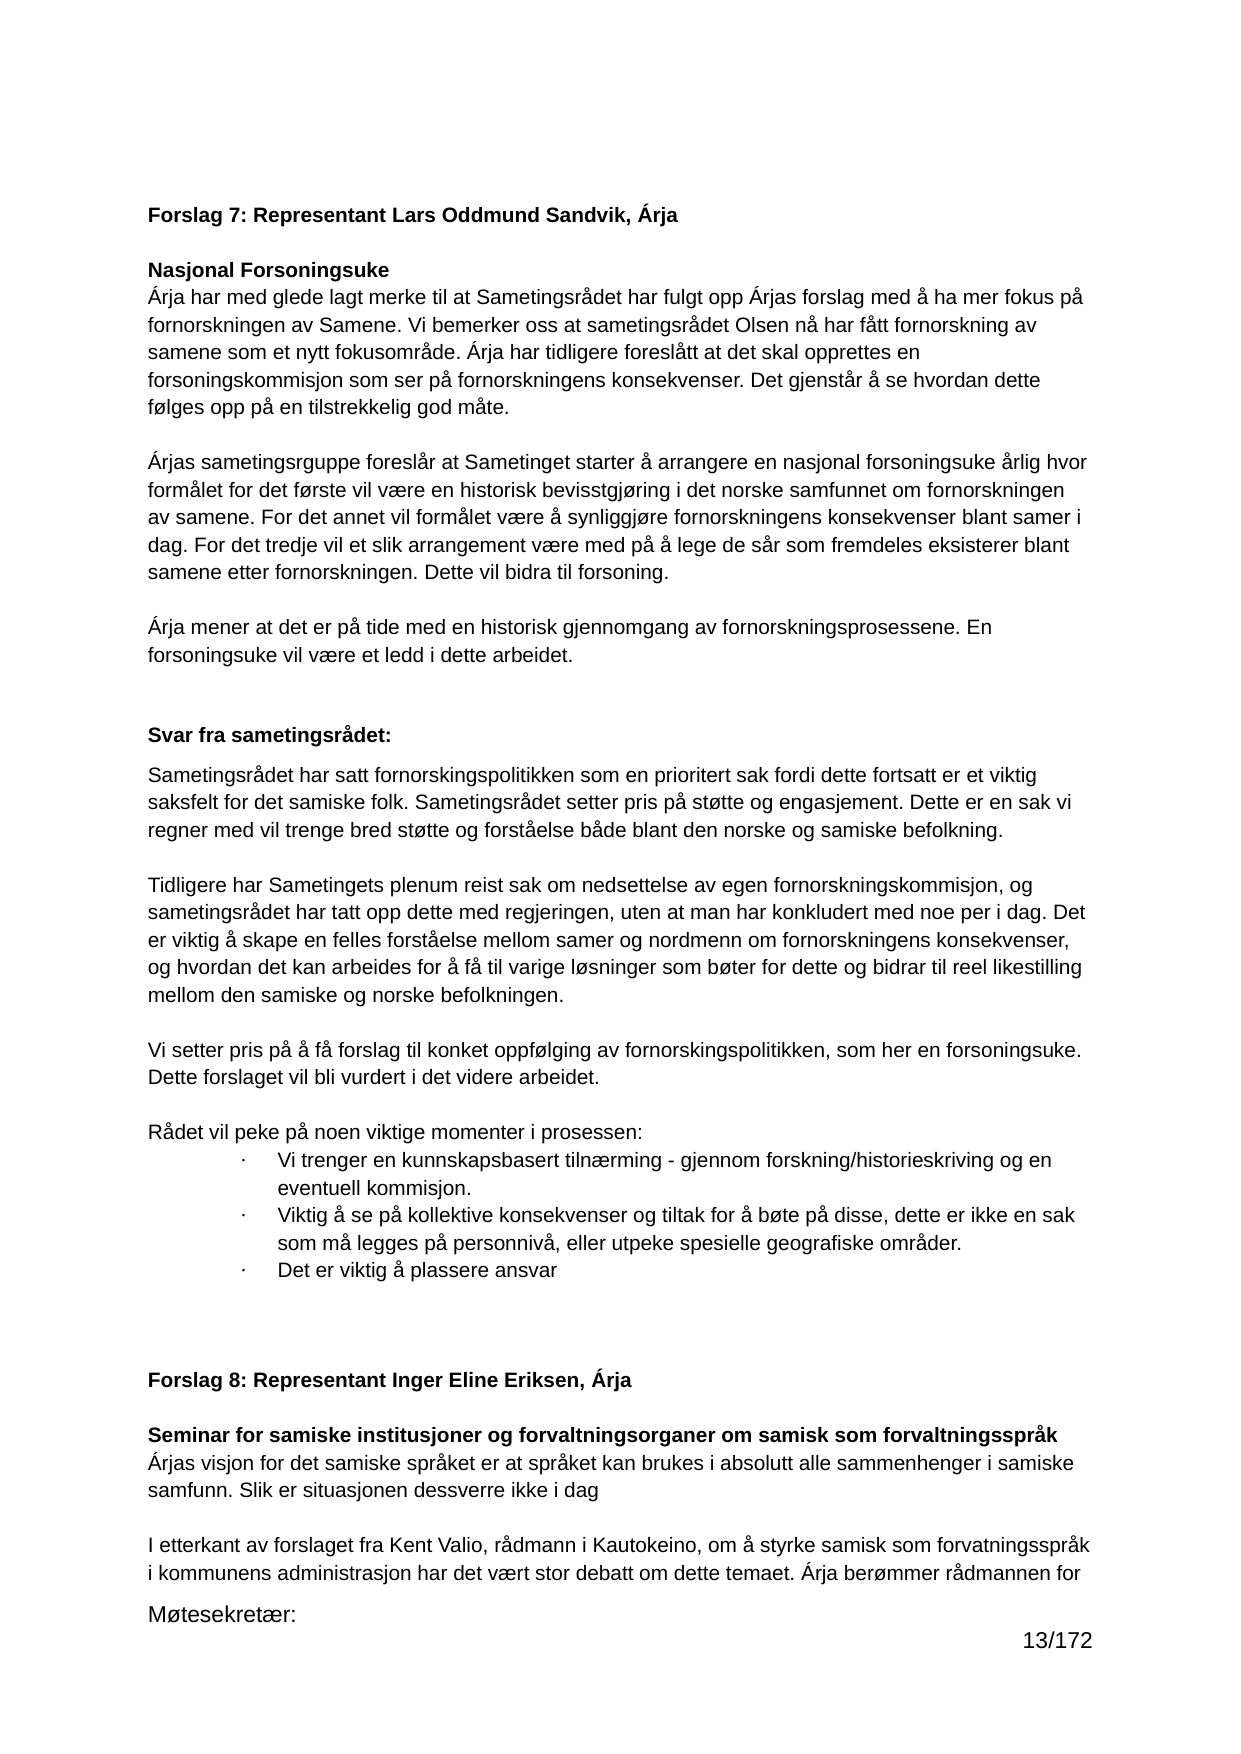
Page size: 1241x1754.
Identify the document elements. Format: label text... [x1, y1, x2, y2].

table_header Fremlegg av saken påbegynt 02.03.16 kl. 09.20, debatten av saken påbegynt kl. 17.10 Forslag 1: Representant Hartivk Hansen, Árja Forslag 2: Representant Nora Marie Bransfjell, NSR Forslag 3: Representant Vibeke Larsen, Ap Forslag 4: Representant Tor Gunnar Nystad, NSR Forslag 5: Representant Piera Heaika Muotka, NSR Forslag 6: Representant Sandra MárjáWest, NSR Forslag 7: Representant Lars Oddmund Sandvik, Árja Forslag 8: Representant Inger Eline Eriksen, Árja Forslag 1: Representant Hartivk Hansen, Árja FORSLAGET TIL AVTALE OM NYE FISKEREGLER FOR TANAVASSDRAGET MELLOM NORGE OG FINLAND Flere lokale fiskeforeninger på Finsk og Norsk side er sterkt bekymret til de nye laksefiskereglene som Norge og Finland har blitt enige om på regjeringsnivå. Hvis disse reglene blir de nye gjeldende reglene fra sommeren 2017, så vil dette ha store konsekvenser for det tradisjonelle fisket. Forslaget fra de her to regjeringene vil medføre at de tradisjonelle samiske fiskerettighetshaverne nærmest blir kastet på land. Dette berører hele Tanavassdragets mattradisjon og garnfiskets kulturtradisjon og også hele Tanadalens lokale stang- og dorgefiskere. De her to statenes sentrale myndigheter tar ikke hensyn til den tradisjonelle kunnskapen og kompetansen som Tanadalens beboere og fiskere har spesielt til det som går på villaksebestandens situasjon i vassdraget. Det ikke er et reelt behov for disse begrensningene som disse to statenes statssekretærer har blitt enige om. Det er verdt å merke seg at det tradisjonelle garnfisket i Tanavassdraget har hatt en naturlig nedgang på nesten 70% siden 1994. (Disse tallene er bekreftet av TF sommeren 2015). Det er ikke nødvendig å ytterligere redusere det tradisjonelle garnfisket ved lover og forbud. Det blir færre og færre av de eldre som innehar kunnskap om denne type fiske, og de fleste unge fiskere innehar ikke denne kompetansen. Det omfattende turistfisket på finsk side har økt kraftig fra år til år til et helt uakseptabelt nivå og lokale stangfiskere og lokale roere blir fortrengt fra sine fiskeplasser på grunn av dette. Lokale fiskere forteller og at antallet vinterstøinger har økt kraftig de siste 5-6 årene som da bekrefter at det er en naturlig og god gytesituasjon i vassdraget. Forskere har ikke kunnet påvise at laksebestanden i vassdraget er alvorlig truet. I og med at det tradisjonelle garnfisket har hatt en naturlig nedgang på 70%, så bør alle forstå at fangststatistikkene også dermed blir lavere og lavere. Det beviser jo ikke at laksebestanden er alvorlig truet, men at garnfiskerne tar mye færre laks enn tidligere. Det må og tas hensyn til Tanalovens formål, som skal sikre de særskilte rettigheter som lokalbefolkningen har til fiske, som ikke ivaretas i forhandlingene med Finland slik forhandlingsutkastet nå foreligger. Svar fra sametingsrådet: Det har foregått forhandlinger mellom Norge og Finland siden 2012 om en ny konvensjon og tilhørende reguleringer om fisket i Tanaelva. I tillegg til de berørte fagdepartementer (MD og UD) og DN, har også Tanavassdragets Fiskeforvaltning (TF) og Sametinget vært representert i Norges forhandlingsdelegasjon. Statssekretærene i norsk MD og det finske jordbruksdepartementet møttes i august 2015 siden forhandlingene var to år på overtid. Der ble overordnede premisser lagt i forhold til størrelsen på den tiltenkte reduksjon av fisketrykket. Dette møtet skjedde på direkte politisk nivå mellom statene, (uten lokal eller samisk deltagelse) Regjeringene er nå enige om at en total reduksjon i fisketrykket må utgjøre minst en tredjedel. Forskningsresultater fra en forskningsgruppe fra begge sider av grensen ble lagt til grunn for dette. Siste formelle internasjonale forhandlingsmøte var i Rovaniemi 16-18 september 2015. Det pågår fortsatt møtevirksomhet både mellom statene og internt i den norske delegasjonen. Det foreligger per dags dato ikke noe endelig forhandlingsresultat. I delegasjonsarbeidet har det fra Sametingets side vært viktig å understreke at den løsning som velges må være omforent med TF. TF er som et demokratisk valgt selvstendig uavhengig rettighetshaverorgan med lokale forvaltningsoppgaver ikke underlagt statlig instruksjonsmyndighet og er derfor den nærmeste til å sikre at de løsninger som velges har den nødvendige lokale forankring og ivaretar lokale rettighetshaveres interesser. For Sametinget har det også vært viktig å spille inn at enhver løsning som innebærer en reduksjon i fisket må ramme de med sterkest rettigheter mildest. Vi har tre nivåer av brukere i Tana som i henhold til føringer fra både tanaloven og Høyesterettspraksis fra siste halvdel av nittitallet innebærer at de med garnfiskerett har de sterkest vernede rettigheter, dernest kommer de lokale stangfiskere, og at turister som fisker med stang fra båt eller fra land har adgang, men dette ikke er noen rettighet. Derfor må det samme prinsippet som i fiskerilovgivningen følges at ved ressursknapphet forfordeles rettighetshaverne. I forhold til selve avtalen er det viktig at bestemmelser som ivaretar og operasjonaliserer lokal tradisjonell kunnskap, samt rettighetshavernes deltakelse i ressurforvaltningen implementeres. Det samme gjelder et vern av laksefisket som en del av samenes materielle kulturgrunnlag. Når det gjelder de foreslåtte reguleringene, medfører disse en vesentlig reduksjon i både turistfisket men også det rettighetsbaserte garnfiske og det lokale stangfisket. Sametingsrådet har registrert at det nå sitter et helt nytt styre for TF og understreker at avtalen og reguleringene i Tanaelva også må forankres med dette sittende styre i henhold til alminnelige demokratiske prinsipper. Sametingsrådet vil ta helhetlig stilling til forhandlingsresultatet når dette foreligger gjennom å forelegge saken for Sametingets plenum. For Sametingsrådet er det av avgjørende betydning at avtalen og de tilhørende reguleringer har god forankring og legitimitet hos rettighetshaverne og lokalbefolkningen og det vil derfor være avgjørende at løsningen også er omforent med dagens styre i TF. Om dette nødvendigjør nye runder med internasjonale forhandlinger, stiller Sametingsrådet seg positiv til dette. Forslag 2: Representant Nora Marie Bransfjell, NSR Ansvarlige myndigheter og reinpåkjørsler Hvert år blir reinsdyr påkjørt, pint og lemlestet langs flere jernbanestrekninger i samiske reindriftsområder. Det gjelder både Nordlandsbanen og Rørosbanen. Ansvaret for at slike dyretragedier unngås må ligge hos sentrale myndigheter, og Sametinget mener det er et arbeid som må prioriteres. I Saltdal kommune er det forhandlet frem sperregjerder, noe som er bra. Men det gjenstår strekninger sør for Saltfjellet, eksempelvis strekninger sør for Mosjøen, Majavatnområdet og lenger sør i Namdalen. Dyrepåkjørslene er en stor påkjenning både for dyr og mennesker. Reindriftsamene sier fysiske stengsler er det eneste som hjelper for å holde dyrene unna jernbanelinjene. Jernbanelinjene skjærer over reinens naturlige trekkveier og uten fysiske stengsler vil påkjørsler oppstå på nytt. Denne problemstillingen er noe som er tatt opp av reindriftsamene gjentatte ganger uten at det synes å møte forståelse fra Jernbaneverkets side. Det er positivt at reineierne blir varslet ved påkjørsler, men det er meget uheldig at skadede dyr blir liggende i påvente av at reineierne selv skal komme for å avlive dem. Ved f.eks. elgpåkjørsler avlives dyrene av togpersonalet. Svar fra sametingsrådet: Et stort antall rein blir årlig påkjørt og drept av tog. Dette medfører store lidelser for dyrene, samt om store psykiske påkjenninger og økonomiske tap for reindriftsnæringen. Utfordringene med å hindre slike påkjørsler er ikke en ny problemstilling, og Sametinget har derfor over tid hatt et fokus på reinpåkjørsler av tog. Sametinget har i 2015 gitt støtte til et samarbeidsprosjekt mellom Ildgruben reinbeitedistrikt, Saltfjellet reinbeitedistrikt og NIBIO for utvikling av varslingssystem for rein på vei og jernbane. I tillegg til dyrelidelser og økonomiske tap på grunn av påkjørsler, representerer dette også et arealinngrep i form av at man ikke kan benytte seg av beiteareal opp mot jernbanelinja på grunn av påkjørselsrisiko. Sametingsrådet hadde et møte i 2014 med politisk ledelse i Samferdselsdepartementet om denne problemstillingen, der man ba om fortgang i arbeidet med tiltak som hindrer/ reduseres togpåkjørslene. Dette har også blitt tatt opp i ulike fora som Sametinget deltar i. Reinpåkjørsler har vært tema i dialogforamøter med Fylkesmannen i Nordland, og Sametinget har også i 2014 deltatt på et møte i Hell med Jernbaneverket, Fylkesmannen i Nordland, Mattilsynet og representanter for reindriftsnæringen, der disse utfordringene ble drøftet. Sametingsrådet er ikke fornøyd med framdriften i arbeidet for å unngå reinpåkjørsler, og har derfor i februar 2016 bedt om et nytt møte med Samferdselsdepartementet. Det er viktig å finne løsninger som ikke innebærer at reindriftsnæringen blir tvunget til å avstå fra ytterligere arealer eller endre driftsmønster for å unngå påkjørsler. Fra reindriftas side er det gjentatte ganger blitt pekt på at den beste løsningen er fysiske stengsler i form av gjerder. Forslag 3: Representant Vibeke Larsen, Ap Nasjonalparkstyre for Øvre Anárjohka Det er nå avklart at Øvre Anárjohka nasjonalpark ikke blir utvidet og i forlengelsen av den avgjørelsen bør det igangsettes et arbeid for å opprette et nasjonalparkstyre bestående av kommunene, fylket og samiske representanter. I dag forvaltes parken av Fylkesmannen. Arbeiderpartiet kan ikke si seg enig i sametingsrådets svar av 15.1.d.å. der sametingsrådet viser til at kommunene er de rette til å ta initiativ til nasjonalparkstyre for Øvre Anárjohka. Samisk deltakelse i forvaltning av vernede områder er hjemlet i ILO 169 art 1, og dermed er det også Sametingets oppgave å være pådriver for samisk deltakelse i forvaltning også av Øvre Anárjohka. Kommunal/lokal deltakelse hører naturlig under det kommunale initiativet og berører ikke urfolksrettigheter til å delta i forvaltningen av parken. Vi ber Sametingsrådet ta initiativ til å opprette et forvaltningsstyre for Øvre Anárjohka. Svar fra sametingsrådet: Sametingsrådet ønsker å samarbeide med de berørte samiske kommunene, Kautokeino og Karasjok om opprettelsen av nasjonalparkstyre for Øvre Anárjohka nasjonalpark. Sametingsrådet vil rette forespørsel til ordførere i kommunene for å undersøke hvordan kommunene stiller seg til opprettelse av en nasjonalparkstyre, med bakgrunn i forslaget fra Miljøverndepartementet i 2009. I dette tilfellet er forvaltningens forankring i de samiske lokalsamfunn likeså viktig som Sametingets representasjon i verneområdestyret. Sametinget tar sikte på å ta opp temaet på det årlige møtet med Klima- og miljødepartementet. Forslag 4: Representant Tor Gunnar Nystad, NSR Mapuchefolket ber Sametinget om å involvere seg i Statkraft utbygging i urfolksområder i Chile I forbindelse med feiringen av Samisk nasjonal dag i Oslo ble jeg kontaktet av Alejandro Munoz, representant/sendebud for et europeisk nettverk som støtter mapuchefolket fra Chile. Jeg fikk overakt et brev til Sametinget, der politiske og religiøse representanter for mapuchefolket ber Sametinget om å involvere seg i Statkraft utbygging på sine områder. De håper på videre kontakt med Sametinget når mapuchenes representant kommer på norgesbesøk 27. april og blir en uke. Det ble formidlet at Statkraft i 2015 kjøpte seg inn i et chilensk vannkraftselskap og at de nå eier 99% av aksjene i dette selskapet. Dette selskapet planlegger en omstridt utbygging av hellige områder for Mapuchefolket. Mapuchefolkets territorier ligger sør i Chile. Mapuchefolket er Chiles største urfolksgruppe og de har lenge kjempet om kontroll over sine egne områder. Det ble videre formidlet at utbyggningsplanene omfatter en kraftutbygging i elven Pilmaiquen og området rundt. Utbyggingen vil berøre en foss som er viktig for religiøse seremonier, og mange tusen år gammel urskog der religiøse ledere henter medisiner, og gamle gravplasser som man frykter blir neddemt. I brevet ber representantene om at Sametinget involverer seg på en slik måte at Statkraft dropper utbygging ved elven Pilmaiquen sør i Chile. NSR/NSR-SaB sametingsgruppe ber sametingsrådet om å undersøke saken nærmere. Videre kontakt med netverkets representanter kan gjøres: Alejandro Munoz Redmapuche.oslo@gmail.com Tlf: 96837153 Svar fra sametingsrådet: Sametingsrådet vil følge opp saken i lys av plenumsvedtaket i Sak 035/14 Sametingsmelding om solidaritet og internasjonalt arbeid. Det ble blant annet vedtatt at en av strategiene er å bistå urfolk som opplever at norske investeringer bryter med folkeretten. Sametingsrådet tar alle henvendelser som anmoder vår støtte alvorlig. Vi må se nærmere på saken før vi beslutter hva som kan være en god fremgangsmåte, for eksempel gjennom solidaritetsytringer. Sametingsrådet vil møte representanter for Mapuchefolket for å få en orientering om saken. Vi vil også kontakte Statskraft for å få deres syn på saken og opprette en dialog om dem. I arbeidet vil sametingsrådet benytte relevante og internasjonalt aksepterte menneskerettighetsstandarder som grunnlag i vårt oppfølgingsarbeid, herunder urfolksrettighetene og menneskerettighetskonvensjoner vedtatt av Norge og Chile. Statskraft er heleid av den norske stat. Alle ansvarlige bedrifter skal følge FNs Global Compact som baserer seg på ti prinsipper på områdene menneskerettigheter, arbeidslivsstandarder, miljø og anti-korrupsjon. Både OECDs retningslinjer for flernasjonale selskaper, og nasjonal handlingsplan for oppfølging av FNs veiledende prinsipper for næringsliv og menneskerettigheter vil også kunne være relevante å vise til. Merknad, Árja v/ representant Inger Eline Eriksen Norske transnasjonale selskapers negative effekt på andre urfolkFNs Rasediskrimineringskomité uttrykte i sin periodiske rapport i 2011 bekymring over konsekvensene som aktivitetene til norske transnasjonale selskaper har på andre urfolk og andre etniske grupper utenfor Norge, blant annet på miljøet og deres levesett (punkt 17).Komiteen anbefalte da at den norske stat skal iverksette hensiktsmessige legislative og forvaltningsmessige tiltak for å sikre at aktivitetene til norske transnasjonale selskap utenfor Norges territorier ikke har negative konsekvenser på andre menneskerettigheter. Videre anbefalte komiteen at Norge særskilt bør se på muligheten til å ansvarliggjøre norske transnasjonale selskaper for enhver skadelig påvirkning på rettighetene til urfolket, dette i samsvar med prinsippene om sosialt ansvar og selskapers etiske retningslinjer. Denne tilrådningen ble fulgt opp i Rasediskrimineringskomiteens rapport i 2015 ettersom Norge fremdeles ikke hadde vedtatt regelverk og tiltak som gjelder norske transnasjonale selskaper med aktiviteter, særlig gruvedrift, som har negativ påvirkning på menneskerettighetene til lokalsamfunnene og særlig urfolk utenfor Norge. Árja ber Sametingsrådet følge opp tilrådningen fra FNs Rasediskrimineringskomité overfor norske myndigheter slik at de nødvendige endringer i lovverket kommer i gang. Forslag 5: Representant Piera Heaika Muotka, NSR Grenseoverskridende samisk handel I Sápmi har vi en over tusenårig tradisjon for en grenseoverskridene handels- og bytteøkonomi. Denne handels- og bytteøkonomien har vært en sentral del av samisk næringsutøvelse, og er en tradisjon som forutgår opprettelsen av de forskjellige statlige grensene i nord. Lappekodicillen av 1751 hadde som siktemål at den grenseoverskridende samiske næringsutøvelsen skulle bestå, og ikke lide av de statlige grensedragningene. Dette formålet var ikke bare tilsiktet til å gjelde den grenseoverskridende samiske reindrifta, men også grenseoverskridende samisk handel. Dette gjaldt både tilførsel av varer og avsetning av lokale produkter på tvers av grensene. I dag fører Norge en svært proteksjonistisk politikk ovenfor utenlandsk import, noe som kan være til direkte hinder for samisk grenseoverskridende handel. For eksempel vil det være en fremmed tanke for oss i Sápmi å se på duodjiprodukter fra svensk, finsk eller russisk side som utenlandsk import, men dette vil ikke nødvendigvis være like innlysende for de statlige tollmyndighetene. På en annen side beskytter også denne politikken samiske næringsutøvere mot en urettferdig priskonkurranse fra samiske næringsutøvere i andre land med andre produksjonsforutsetninger. På grunn av nye tollregler de senere år, så er det nå slik at dersom en duodjiutøver fra svensk side av Sápmi ønsker å selge sin duodji på et duodjimarked i Norge, så vil selgeren måtte betale moms for alle sine salgsvarer ved grensekrysning. Dette stiller store krav til god likviditet hos utøveren, og skaper store terskler for vår samhandling som ett folk. Dette er forøvrig en problemstilling som gjelder alle samiske produkter og næringer, om det måtte være seg duodji, samiske matvarer, verktøy og materialer i forbindelse med de samiske primærnæringene. En ambisjon som burde gjenspeiles i alle Sametingets politikkområder er at den samiske samhandlingen over grensene skal være så smidig som mulig, også når det kommer til grenseoverskridende salg og kjøp av samiske produkter. NSR/NSR-SáB ber derfor at Sametingsrådet utreder problemstillingene rundt en smidigere samhandling når det kommer til samisk handel over grensene. En slik utredning burde også ta hensyn til eventuelle problemstillinger som en likeverdig priskonkurranse, og harmonisering av momsregimene når det kommer til samiske produkter. Svar fra sametingsrådet: Sametingsrådet er er klar over at ulike grenseregler og tollregler kan føre til ulike problemstillinger for grenseoverskridende handel. Sametinget vil i 2016 prioritere arbeidet med fritak fra merverdiavgiften for duodjiutøvere på norsk side. Sametinget tok dette sist opp med Finansdepartementet høsten 2014. Finansdepartementet uttalte den gang at merverdiavgiftssystemet er lite egnet til å støtte bestemte formål. I Næringsavtalen for duodji 2016 har partene blitt enige om ta opp saken på nytt med Finansdepartementet og vurdere fradragsordninger for duodji. Sametingsrådet er enig i at samhandel over landegrensene er og har vært en naturlig del av den samiske samfunnsutviklingen. En eventuell utredning om harmonisering av merverdiavgiftsreglene må imidlertid ligge i bero inntil problemstillingene med fritak fra merverdiavgift på norsk side er avklart. Sametinget skal lage en melding om duodji i 2016. Det vil være naturlig å synliggjøre denne utfordringen i meldingen. Rådet ser at en eventuell utredning må skje i samarbeid med Samisk parlamentarisk råd. Rådet ser også at en endring i tollreglene må godkjennes av de landene som endringene skal gjelde for. Forslag 6: Representant Sandra Márjá West, NSR Samiske vegnavn NSR mener det er viktig for samisk historie og tilhørighet å bekrefte dette ved skilting av veg- og gatenavn på samisk. I Matrikkelforskriften § 51 første del står det at kommunen må velge vegnavn kun på ett språk; norsk, samisk eller kvensk. Stedsnavnloven derimot gir lov å bruke parallelle stedsnavn, f.els. samiske og norske. I § 9 står det at “Samiske og kvenske stadnamn som blir nytta blant folk som bur fast på eller har næringsmessig tilknyting til staden, skal til vanleg brukast av det offentlege t.d. påkart, skilt, i register saman med eventuelt norsk namn.” NSR mener det er beklagelig at matrikkelforskriften ikke tillater bruk av mer enn ett språk på vegnavn. Flere steder finnes stedsnavn på mer enn ett språk. NSR mener det er naturlig åbruke samiske setdsnavn som grunnlag for vegnavn, spesielt der hvor befolkningen selv bruker dette, slik det også står i Stadnamnlova § 9. I Kirkenes er vegene markert på to språk, norsk og russisk, og dette ser ikke ut til å være noe problem, og der hører man ikke at dette ikke skulle være lovlig. Samiske vegnavn er viktige og det er mulig å sette opp skilt på flere språk. NSR ber Sametingsrådet om å arbeide med at også vegnavn skal være lovlig å bruke på to og tre språk. Svar fra sametingsrådet: Sametingsrådet ser det som meget viktig at samiske vei- og gatenavn er i bruk. Matrikkelforskriften § 51 sier at innenfor en kommune skal det være entydige navn. Sametinget har i 2012 sendt brev til daværende Miljødepartementet, som har ansvaret for Matrikkelforskriften, om spørsmål angående denne problemstillingen om entydig navn og flerspråklige navn. Svaret den gang var at man kun skulle ha ett navn på en offentlig adresse. Sametingsrådet vet at Samisk språkutvalg har sett på denne problemstillingen i forhold til matrikkelloven, stedsnavnloven og forskriftene til disse. Vi har forventninger med at språkutvalget kommer med forslag til løsning på dette når rapporten blir levert i august 2016. Sametinsgrådet mener at det skal være mulighet å bruke flerspåklige offentlige adressenavn. Dette kommer til å følges opp ved høringer i forbindelse med lovendringer og forskriftsendringer som gjelder bruk av samiske stedsnavn og flerspråklige navn. Forslag 7: Representant Lars Oddmund Sandvik, Árja Nasjonal Forsoningsuke Árja har med glede lagt merke til at Sametingsrådet har fulgt opp Árjas forslag med å ha mer fokus på fornorskningen av Samene. Vi bemerker oss at sametingsrådet Olsen nå har fått fornorskning av samene som et nytt fokusområde. Árja har tidligere foreslått at det skal opprettes en forsoningskommisjon som ser på fornorskningens konsekvenser. Det gjenstår å se hvordan dette følges opp på en tilstrekkelig god måte. Árjas sametingsrguppe foreslår at Sametinget starter å arrangere en nasjonal forsoningsuke årlig hvor formålet for det første vil være en historisk bevisstgjøring i det norske samfunnet om fornorskningen av samene. For det annet vil formålet være å synliggjøre fornorskningens konsekvenser blant samer i dag. For det tredje vil et slik arrangement være med på å lege de sår som fremdeles eksisterer blant samene etter fornorskningen. Dette vil bidra til forsoning. Árja mener at det er på tide med en historisk gjennomgang av fornorskningsprosessene. En forsoningsuke vil være et ledd i dette arbeidet. Svar fra sametingsrådet: Sametingsrådet har satt fornorskingspolitikken som en prioritert sak fordi dette fortsatt er et viktig saksfelt for det samiske folk. Sametingsrådet setter pris på støtte og engasjement. Dette er en sak vi regner med vil trenge bred støtte og forståelse både blant den norske og samiske befolkning. Tidligere har Sametingets plenum reist sak om nedsettelse av egen fornorskningskommisjon, og sametingsrådet har tatt opp dette med regjeringen, uten at man har konkludert med noe per i dag. Det er viktig å skape en felles forståelse mellom samer og nordmenn om fornorskningens konsekvenser, og hvordan det kan arbeides for å få til varige løsninger som bøter for dette og bidrar til reel likestilling mellom den samiske og norske befolkningen. Vi setter pris på å få forslag til konket oppfølging av fornorskingspolitikken, som her en forsoningsuke. Dette forslaget vil bli vurdert i det videre arbeidet. Rådet vil peke på noen viktige momenter i prosessen: Vi trenger en kunnskapsbasert tilnærming - gjennom forskning/historieskriving og en eventuell kommisjon. Viktig å se på kollektive konsekvenser og tiltak for å bøte på disse, dette er ikke en sak som må legges på personnivå, eller utpeke spesielle geografiske områder. Det er viktig å plassere ansvar Forslag 8: Representant Inger Eline Eriksen, Árja Seminar for samiske institusjoner og forvaltningsorganer om samisk som forvaltningsspråk Árjas visjon for det samiske språket er at språket kan brukes i absolutt alle sammenhenger i samiske samfunn. Slik er situasjonen dessverre ikke i dag I etterkant av forslaget fra Kent Valio, rådmann i Kautokeino, om å styrke samisk som forvatningsspråk i kommunens administrasjon har det vært stor debatt om dette temaet. Árja berømmer rådmannen for å være modig og tørre å ta tak i temaet og de utfordringene som foreligger. Det er klart at det er et stort behov for å styrke samisk, også som arbeidsspråk, både muntlig og skriftlig. Árja bemerker seg at Sametingsrådet har vært stille og ikke uttalt støtte til rådmannen. Dette er beklagelig. Árjas sametingsgruppe har vært i kontakt med Sámi Allaskuvla - Samisk høyskole om hvordan de bruker samisk som forvaltningsspråk. Sámi Állaskuvla har kommet langt i å bruke samisk som forvaltnings- og arbeidsspråk og er etter vårt syn et godt forbilde for andre. Sámi Allaskuvla sitter med verdifull informasjon og erfaring som mange andre samisk institusjoner vil kunne ha stor nytte av. Sámi Allaskuvla har sagt seg villig til å arrangere et seminar om temaet, noe Árja er veldig positiv til. Árja ber Sametingsrådet følge opp tilbudet fra Sámi Allaskuvla og arrangere et slikt seminar. Árja vet at det finnes institusjoner i Sápmi som har stor interesse for dette. Árja mener at det er på tide med mer enn fine ord og gode strategier og planer. Samiske institusjoner trenger å samarbeide i fellesskap for å sikre at samisk overlever som et arbeidsspråk. Et slik seminar vil bidra til dette. Svar fra sametingsrådet: Sametingsrådet er enig med Árjas representant Inger Eline Eriksen om at det er et stort behov for å styrke samisk språk både muntlig og skriftlig, og er glad for at Árja løfter saken. Samisk høyskole har bevist at det er fullt mulig å drive en stor institusjon på samisk, der samisk brukes som forvaltningsspråk og arbeidsspråk, og er på den måten et forbilde for andre samiske institusjoner. Sametingsrådet er glad for at Samisk høyskole har sagt seg villig til å dele sin kompetanse og sine erfaringer med andre samiske institusjoner, og å arrangere et seminar som kan føre til at flere samiske institusjoner slutter seg til deres engasjement for samisk språk, hadde vært av stor verdi. Sametingsrådet hadde forberedt en sak til dette plenumsmøtet om Sametingets språkbruk – Sametinget som veiviser for bruk av samisk språk, men dessverre fikk ikke saken plass på sakslista for dette møtet. Saken vil ventelig fremmes for plenum i juni, og sametingsrådet håper på en god debatt om Sametingets rolle som forbilde i bruk av samisk språk. Sametingets administrasjon har også vedtatt en intern språkpolitikk som skal følges opp med konkrete tiltak. Formålet er å løfte bruken av samisk språk som arbeidsspråk, både muntlig og skriftlig. Votering Av 39 representanter var 39 til stede. Det ble ikke votert over saken. Protokoll tilførsler Det ble ikke fremmet noen protokolltilførsler i saken. Taleliste og replikkordskifte [136, 148, 1104, 1585]
